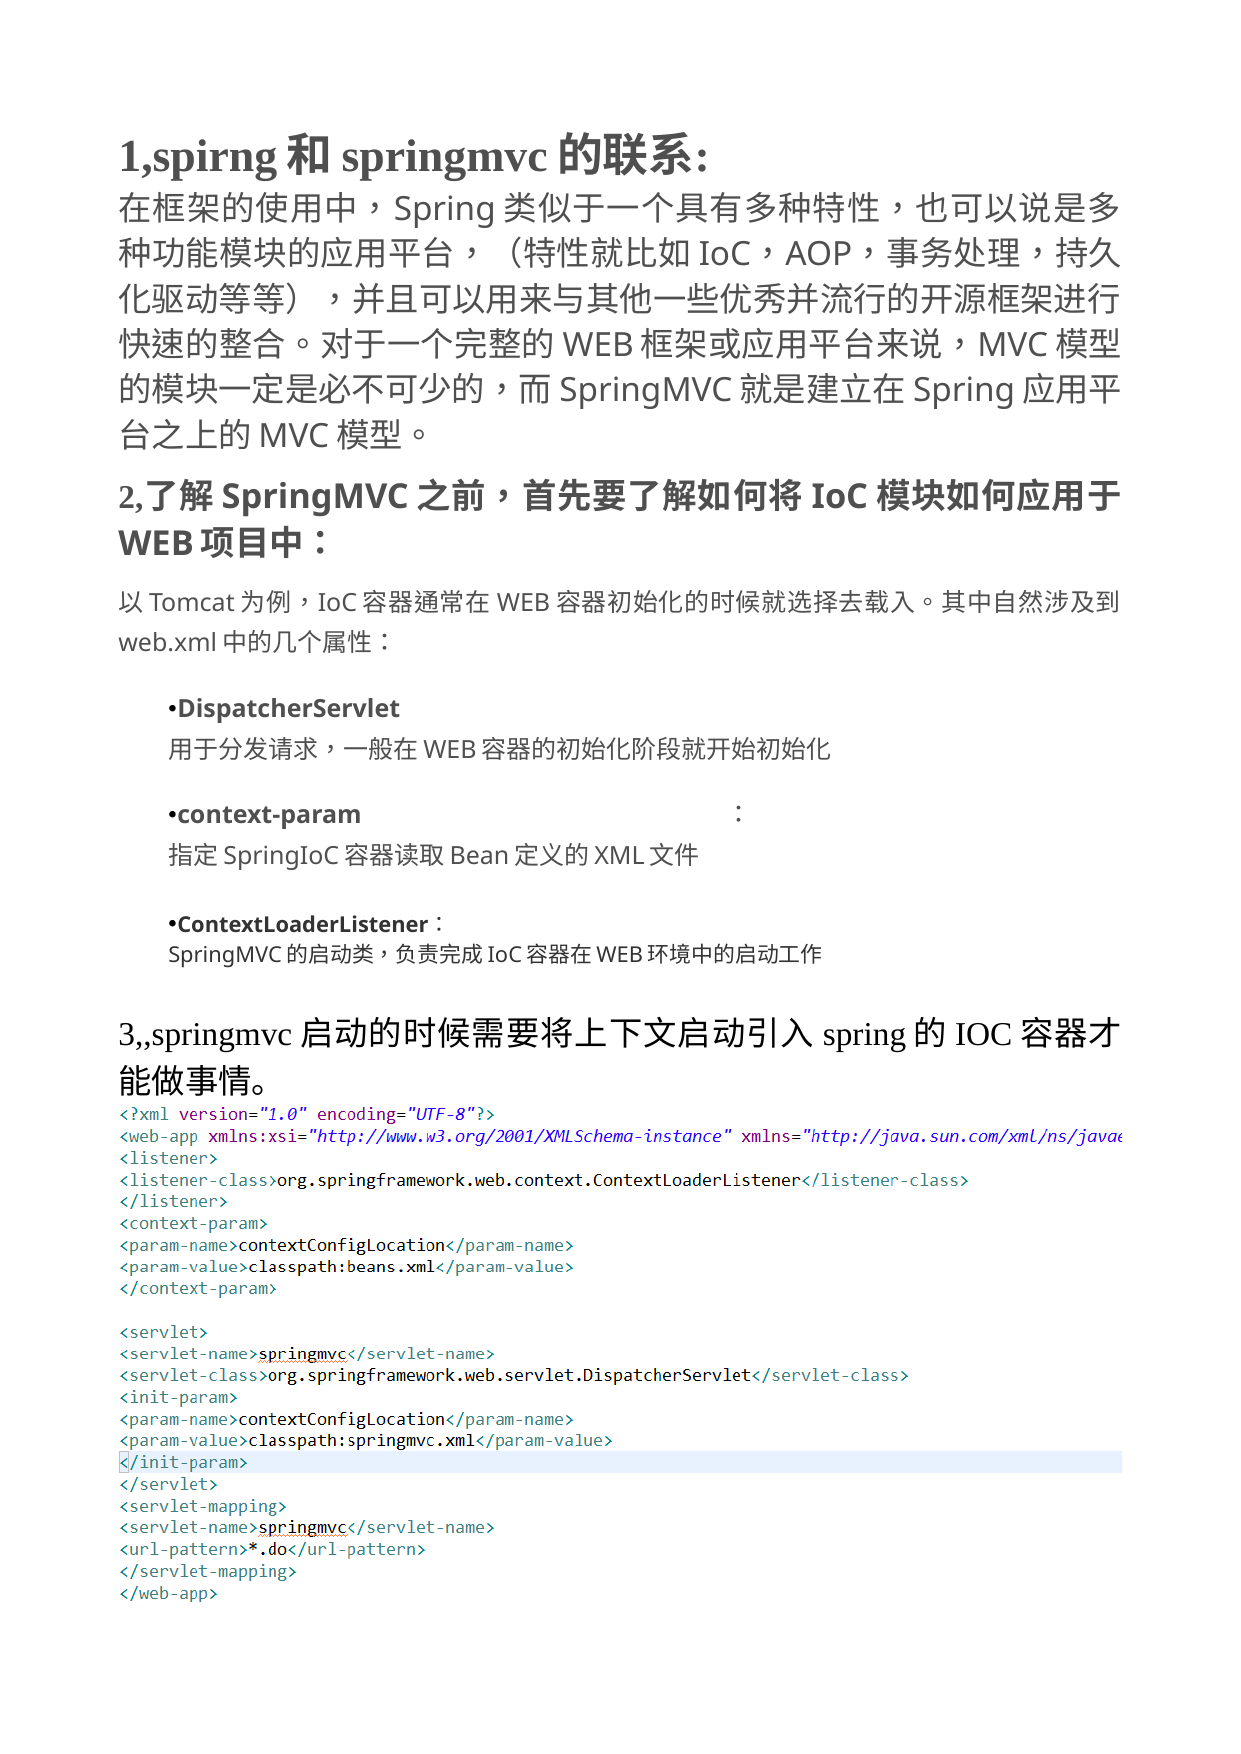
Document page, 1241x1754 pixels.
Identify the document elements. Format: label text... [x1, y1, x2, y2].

list context-param： 指定SpringIoC容器读取Bean定义的XML文件 [168, 790, 1122, 872]
text 3,,springmvc启动的时候需要将上下文启动引入spring的IOC容器才能做事情。 [118, 1007, 1122, 1103]
picture [118, 1103, 1123, 1602]
text 以Tomcat为例，IoC容器通常在WEB容器初始化的时候就选择去载入。其中自然涉及到web.xml中的几个属性： [118, 578, 1122, 659]
list ContextLoaderListener： SpringMVC的启动类，负责完成IoC容器在WEB环境中的启动工作 [168, 909, 1122, 969]
subtitle 2,了解SpringMVC之前，首先要了解如何将IoC模块如何应用于WEB项目中： [118, 472, 1122, 565]
text 1,spirng和springmvc的联系: [118, 118, 1122, 184]
text 在框架的使用中，Spring类似于一个具有多种特性，也可以说是多种功能模块的应用平台，（特性就比如IoC，AOP，事务处理，持久化驱动等等），并且可以用来与其他一些优秀并流行的开源框架进行快速的整合。对于一个完整的WEB框架或应用平台来说，MVC模型的模块一定是必不可少的，而SpringMVC就是建立在Spring应用平台之上的MVC模型。 [118, 184, 1122, 457]
list DispatcherServlet 用于分发请求，一般在WEB容器的初始化阶段就开始初始化 [168, 684, 1122, 765]
